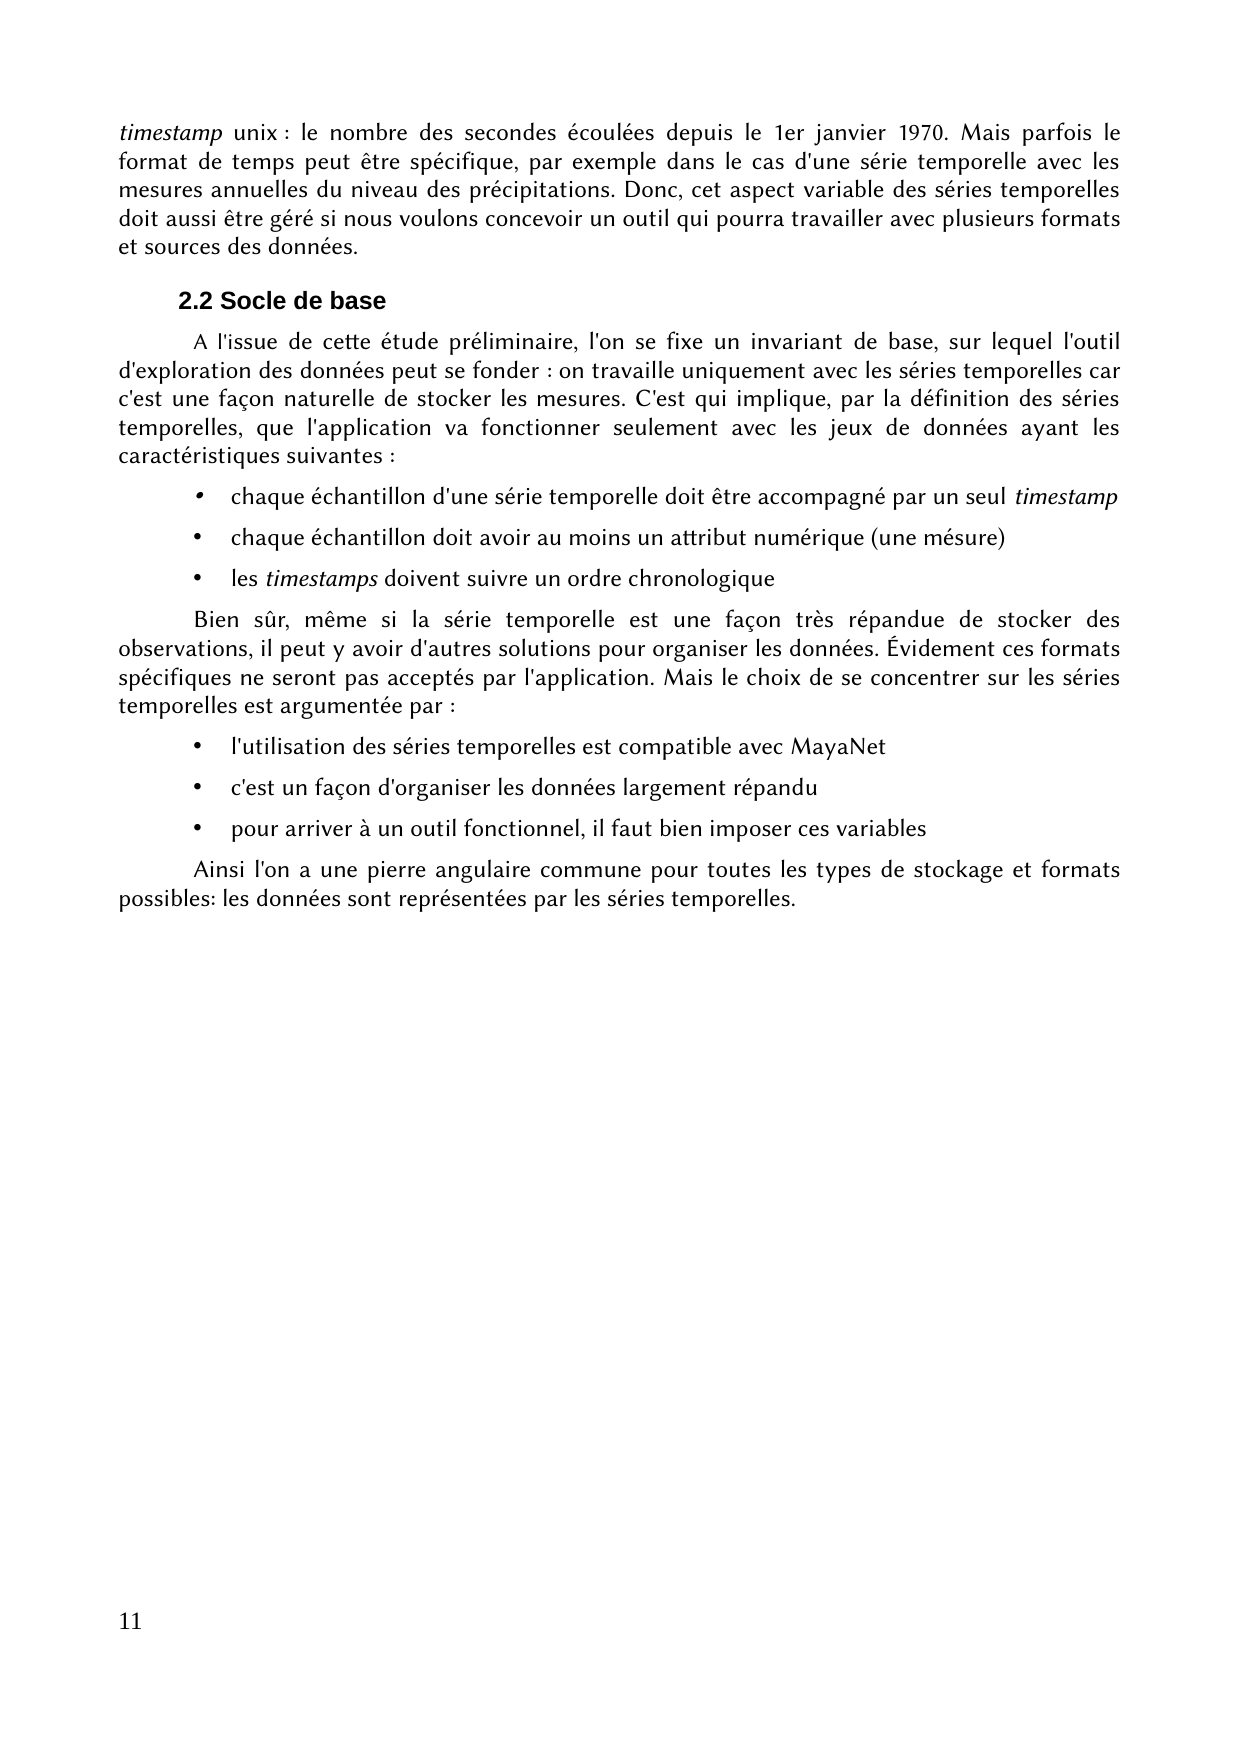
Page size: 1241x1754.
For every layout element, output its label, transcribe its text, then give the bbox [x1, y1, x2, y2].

list c'est un façon d'organiser les données largement répandu [193, 773, 1122, 802]
text Bien sûr, même si la série temporelle est une façon très répandue de stocker des observations, il peut y avoir d'autres solutions pour organiser les données. Évidement ces formats spécifiques ne seront pas acceptés par l'application. Mais le choix de se concentrer sur les séries temporelles est argumentée par : [118, 605, 1122, 719]
list l'utilisation des séries temporelles est compatible avec MayaNet [193, 732, 1122, 761]
subtitle Socle de base [118, 286, 1122, 314]
text timestamp unix : le nombre des secondes écoulées depuis le 1er janvier 1970. Mais parfois le format de temps peut être spécifique, par exemple dans le cas d'une série temporelle avec les mesures annuelles du niveau des précipitations. Donc, cet aspect variable des séries temporelles doit aussi être géré si nous voulons concevoir un outil qui pourra travailler avec plusieurs formats et sources des données. [118, 118, 1122, 261]
list les timestamps doivent suivre un ordre chronologique [193, 564, 1122, 593]
list pour arriver à un outil fonctionnel, il faut bien imposer ces variables [193, 814, 1122, 843]
list chaque échantillon doit avoir au moins un attribut numérique (une mésure) [193, 523, 1122, 552]
text A l'issue de cette étude préliminaire, l'on se fixe un invariant de base, sur lequel l'outil d'exploration des données peut se fonder : on travaille uniquement avec les séries temporelles car c'est une façon naturelle de stocker les mesures. C'est qui implique, par la définition des séries temporelles, que l'application va fonctionner seulement avec les jeux de données ayant les caractéristiques suivantes : [118, 327, 1122, 470]
list chaque échantillon d'une série temporelle doit être accompagné par un seul timestamp [193, 482, 1122, 511]
text Ainsi l'on a une pierre angulaire commune pour toutes les types de stockage et formats possibles: les données sont représentées par les séries temporelles. [118, 855, 1122, 912]
